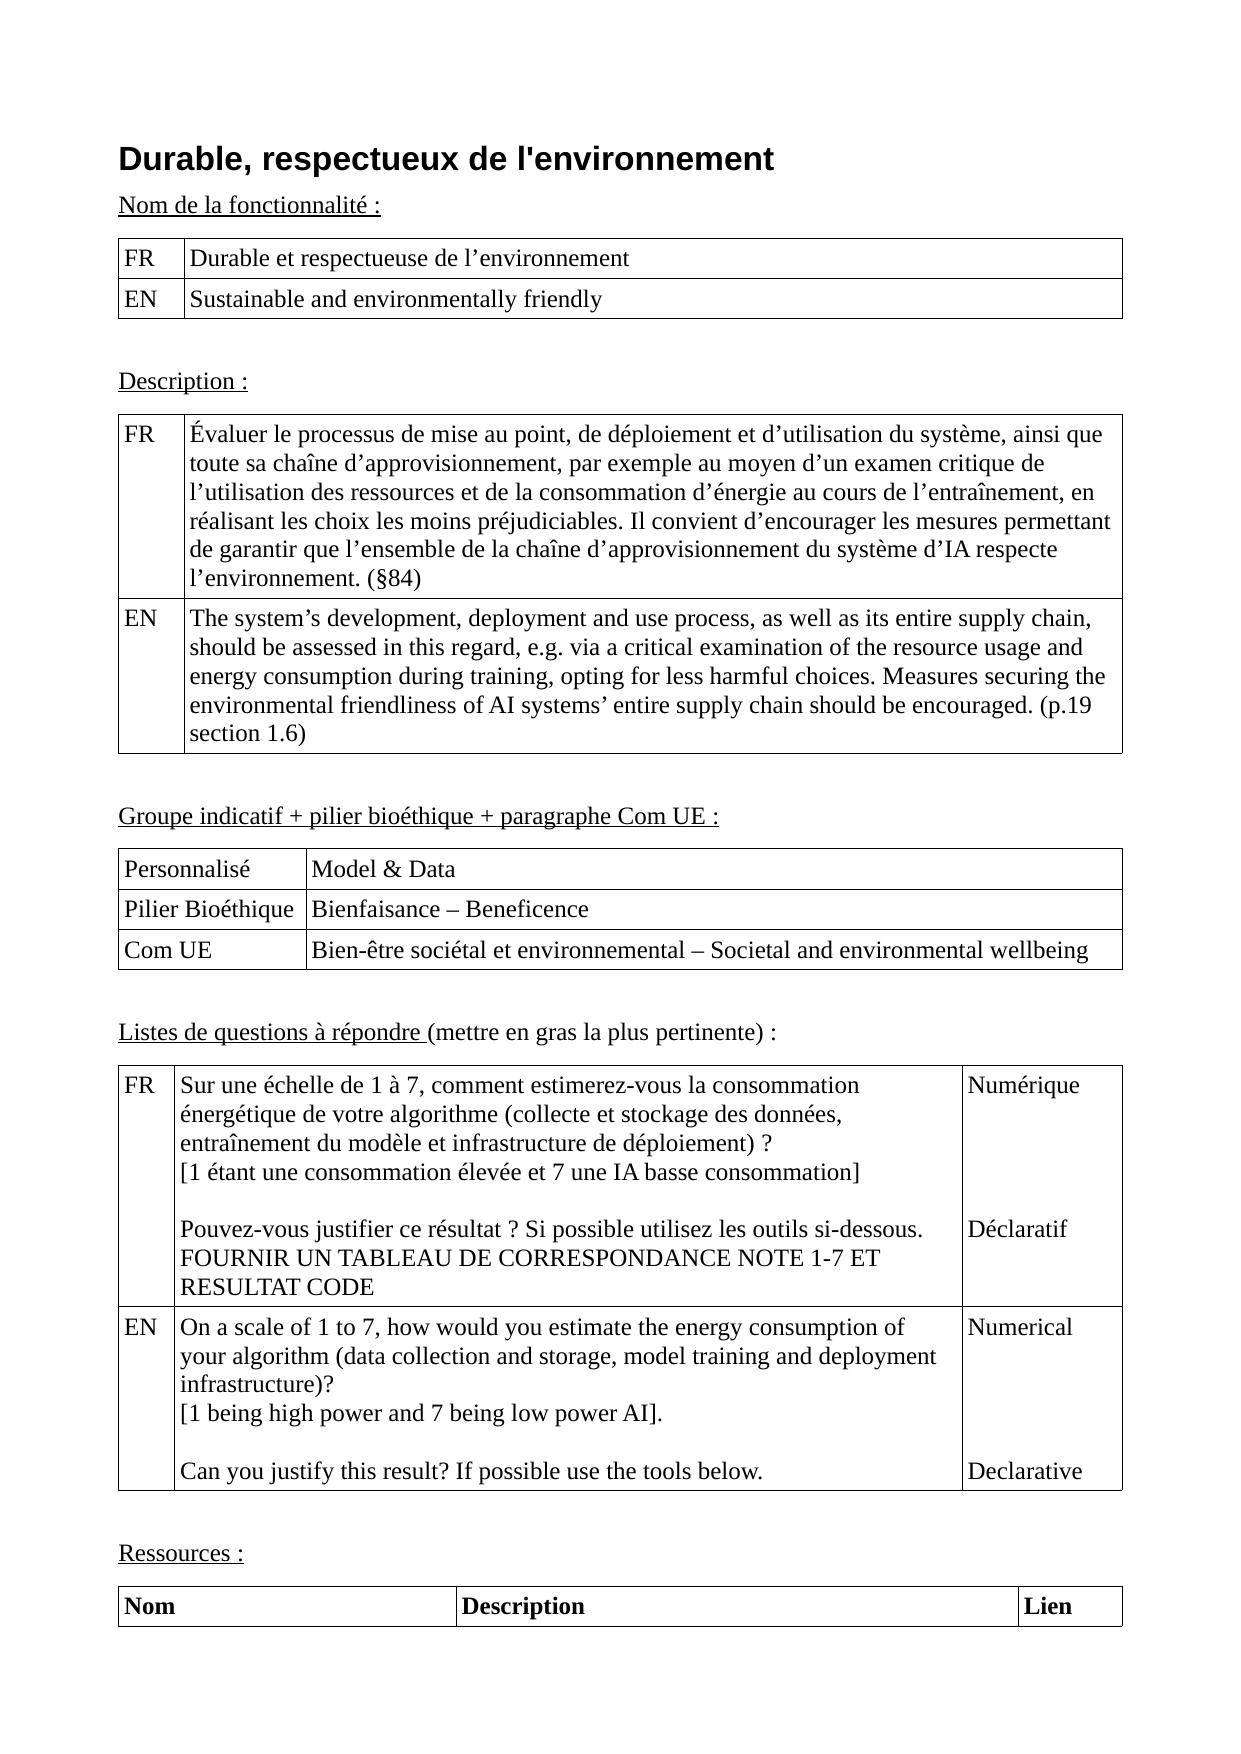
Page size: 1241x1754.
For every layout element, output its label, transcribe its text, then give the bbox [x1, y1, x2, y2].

table_header Numérique Déclaratif [963, 1066, 1122, 1306]
table_header Sur une échelle de 1 à 7, comment estimerez-vous la consommation énergétique de votre algorithme (collecte et stockage des données, entraînement du modèle et infrastructure de déploiement) ? [1 étant une consommation élevée et 7 une IA basse consommation] Pouvez-vous justifier ce résultat ? Si possible utilisez les outils si-dessous. FOURNIR UN TABLEAU DE CORRESPONDANCE NOTE 1-7 ET RESULTAT CODE [175, 1066, 962, 1306]
table_cell Com UE [119, 930, 306, 969]
table_cell The system’s development, deployment and use process, as well as its entire supply chain, should be assessed in this regard, e.g. via a critical examination of the resource usage and energy consumption during training, opting for less harmful choices. Measures securing the environmental friendliness of AI systems’ entire supply chain should be encouraged. (p.19 section 1.6) [185, 599, 1122, 753]
table_header FR [119, 1066, 174, 1306]
table_cell Sustainable and environmentally friendly [185, 279, 1122, 318]
table_cell Bienfaisance – Beneficence [307, 890, 1122, 929]
table_cell Numerical Declarative [963, 1307, 1122, 1490]
text Nom de la fonctionnalité : [118, 190, 1122, 219]
table_cell EN [119, 599, 184, 753]
text Groupe indicatif + pilier bioéthique + paragraphe Com UE : [118, 801, 1122, 829]
table_cell EN [119, 279, 184, 318]
table_header FR [119, 415, 184, 598]
table_header Nom [119, 1587, 456, 1626]
text Ressources : [118, 1538, 1122, 1567]
table_cell On a scale of 1 to 7, how would you estimate the energy consumption of your algorithm (data collection and storage, model training and deployment infrastructure)? [1 being high power and 7 being low power AI]. Can you justify this result? If possible use the tools below. [175, 1307, 962, 1490]
subtitle Durable, respectueux de l'environnement [118, 139, 1122, 178]
table_header Durable et respectueuse de l’environnement [185, 239, 1122, 278]
text Listes de questions à répondre (mettre en gras la plus pertinente) : [118, 1017, 1122, 1046]
table_cell Pilier Bioéthique [119, 890, 306, 929]
table_header Description [457, 1587, 1018, 1626]
table_header FR [119, 239, 184, 278]
table_header Model & Data [307, 849, 1122, 889]
table_header Personnalisé [119, 849, 306, 889]
table_header Lien [1019, 1587, 1122, 1626]
table_cell EN [119, 1307, 174, 1490]
text Description : [118, 366, 1122, 395]
table_cell Bien-être sociétal et environnemental – Societal and environmental wellbeing [307, 930, 1122, 969]
table_header Évaluer le processus de mise au point, de déploiement et d’utilisation du système, ainsi que toute sa chaîne d’approvisionnement, par exemple au moyen d’un examen critique de l’utilisation des ressources et de la consommation d’énergie au cours de l’entraînement, en réalisant les choix les moins préjudiciables. Il convient d’encourager les mesures permettant de garantir que l’ensemble de la chaîne d’approvisionnement du système d’IA respecte l’environnement. (§84) [185, 415, 1122, 598]
